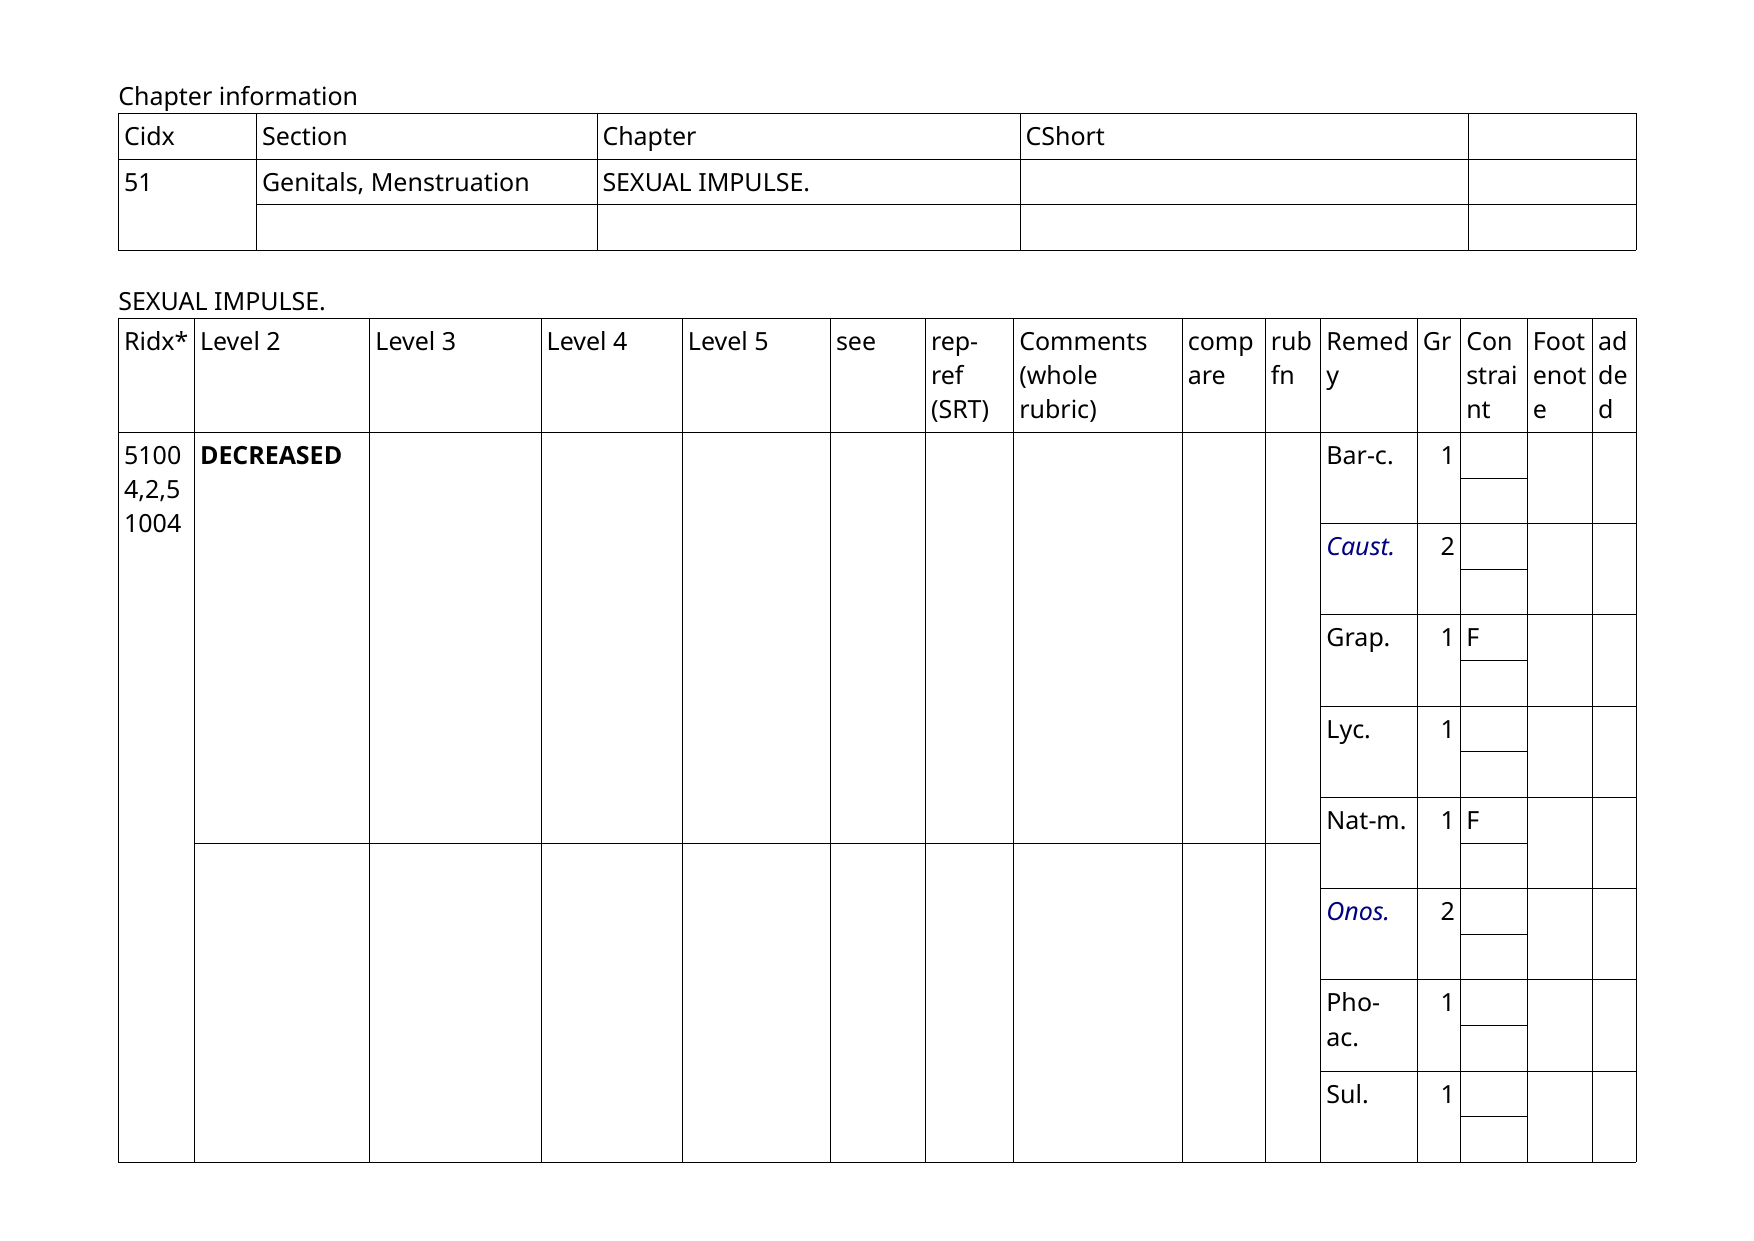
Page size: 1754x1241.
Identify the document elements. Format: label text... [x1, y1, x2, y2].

table_cell [1461, 433, 1527, 477]
table_cell [1528, 524, 1592, 614]
table_cell [370, 844, 541, 1162]
text Chapter information [118, 79, 1636, 113]
table_cell [1183, 844, 1265, 1162]
table_cell [1461, 935, 1527, 979]
table_cell [542, 844, 682, 1162]
table_cell [1593, 798, 1636, 888]
table_cell [598, 205, 1020, 250]
table_cell Nat-m. [1321, 798, 1417, 888]
table_cell 1 [1418, 433, 1460, 523]
table_header [1469, 114, 1636, 158]
table_cell [542, 433, 682, 842]
table_header Comments (whole rubric) [1014, 319, 1182, 432]
table_cell [1593, 433, 1636, 523]
text SEXUAL IMPULSE. [118, 284, 1636, 318]
table_cell [926, 433, 1013, 842]
table_cell [195, 844, 369, 1162]
table_cell Sul. [1321, 1072, 1417, 1162]
table_cell [683, 433, 830, 842]
table_header Chapter [598, 114, 1020, 158]
table_header Gr [1418, 319, 1460, 432]
table_cell [1528, 798, 1592, 888]
table_cell [1528, 707, 1592, 797]
table_header rep-ref (SRT) [926, 319, 1013, 432]
table_cell 1 [1418, 980, 1460, 1071]
table_cell [1461, 980, 1527, 1025]
table_cell [1593, 524, 1636, 614]
table_header Level 4 [542, 319, 682, 432]
table_cell [1021, 160, 1468, 204]
table_cell [831, 844, 925, 1162]
table_cell [1461, 752, 1527, 797]
table_cell [1461, 844, 1527, 888]
table_header rub fn [1266, 319, 1320, 432]
table_cell [1528, 889, 1592, 979]
table_cell [1461, 1072, 1527, 1116]
table_cell [1469, 205, 1636, 250]
table_cell Bar-c. [1321, 433, 1417, 523]
table_cell [1183, 433, 1265, 842]
table_cell [1461, 661, 1527, 706]
table_cell [1014, 433, 1182, 842]
table_header Remedy [1321, 319, 1417, 432]
table_cell 1 [1418, 798, 1460, 888]
table_cell [1528, 433, 1592, 523]
table_cell F [1461, 615, 1527, 660]
table_cell Caust. [1321, 524, 1417, 614]
table_cell [1461, 1117, 1527, 1162]
table_cell [831, 433, 925, 842]
table_cell [1469, 160, 1636, 204]
table_cell SEXUAL IMPULSE. [598, 160, 1020, 204]
table_cell [1528, 615, 1592, 706]
table_cell Grap. [1321, 615, 1417, 706]
table_header Level 3 [370, 319, 541, 432]
table_cell [1593, 980, 1636, 1071]
table_header Section [257, 114, 597, 158]
table_header see [831, 319, 925, 432]
table_cell Genitals, Menstruation [257, 160, 597, 204]
table_cell [683, 844, 830, 1162]
table_cell [1461, 707, 1527, 751]
table_header Constraint [1461, 319, 1527, 432]
table_cell [1266, 433, 1320, 842]
table_cell 2 [1418, 524, 1460, 614]
table_cell [1528, 980, 1592, 1071]
table_cell Pho-ac. [1321, 980, 1417, 1071]
table_cell 2 [1418, 889, 1460, 979]
table_cell 1 [1418, 615, 1460, 706]
table_cell [1528, 1072, 1592, 1162]
table_cell [1461, 889, 1527, 934]
table_cell [1461, 479, 1527, 523]
table_cell [370, 433, 541, 842]
table_cell [1593, 889, 1636, 979]
table_header CShort [1021, 114, 1468, 158]
table_cell [1461, 1026, 1527, 1071]
table_header Ridx* [119, 319, 194, 432]
table_cell [1593, 1072, 1636, 1162]
table_cell [257, 205, 597, 250]
table_cell 1 [1418, 1072, 1460, 1162]
table_cell [1266, 844, 1320, 1162]
table_cell 1 [1418, 707, 1460, 797]
table_header compare [1183, 319, 1265, 432]
table_header added [1593, 319, 1636, 432]
table_cell F [1461, 798, 1527, 842]
table_cell [1593, 615, 1636, 706]
table_cell [1014, 844, 1182, 1162]
table_cell 51 [119, 160, 256, 250]
table_cell [1593, 707, 1636, 797]
table_cell [1021, 205, 1468, 250]
table_cell [1461, 524, 1527, 569]
table_header Cidx [119, 114, 256, 158]
table_header Level 5 [683, 319, 830, 432]
table_cell Onos. [1321, 889, 1417, 979]
table_cell 51004,2,51004 [119, 433, 194, 1162]
table_cell [1461, 570, 1527, 614]
table_header Level 2 [195, 319, 369, 432]
table_cell decreased [195, 433, 369, 842]
table_cell [926, 844, 1013, 1162]
table_header Footenote [1528, 319, 1592, 432]
table_cell Lyc. [1321, 707, 1417, 797]
